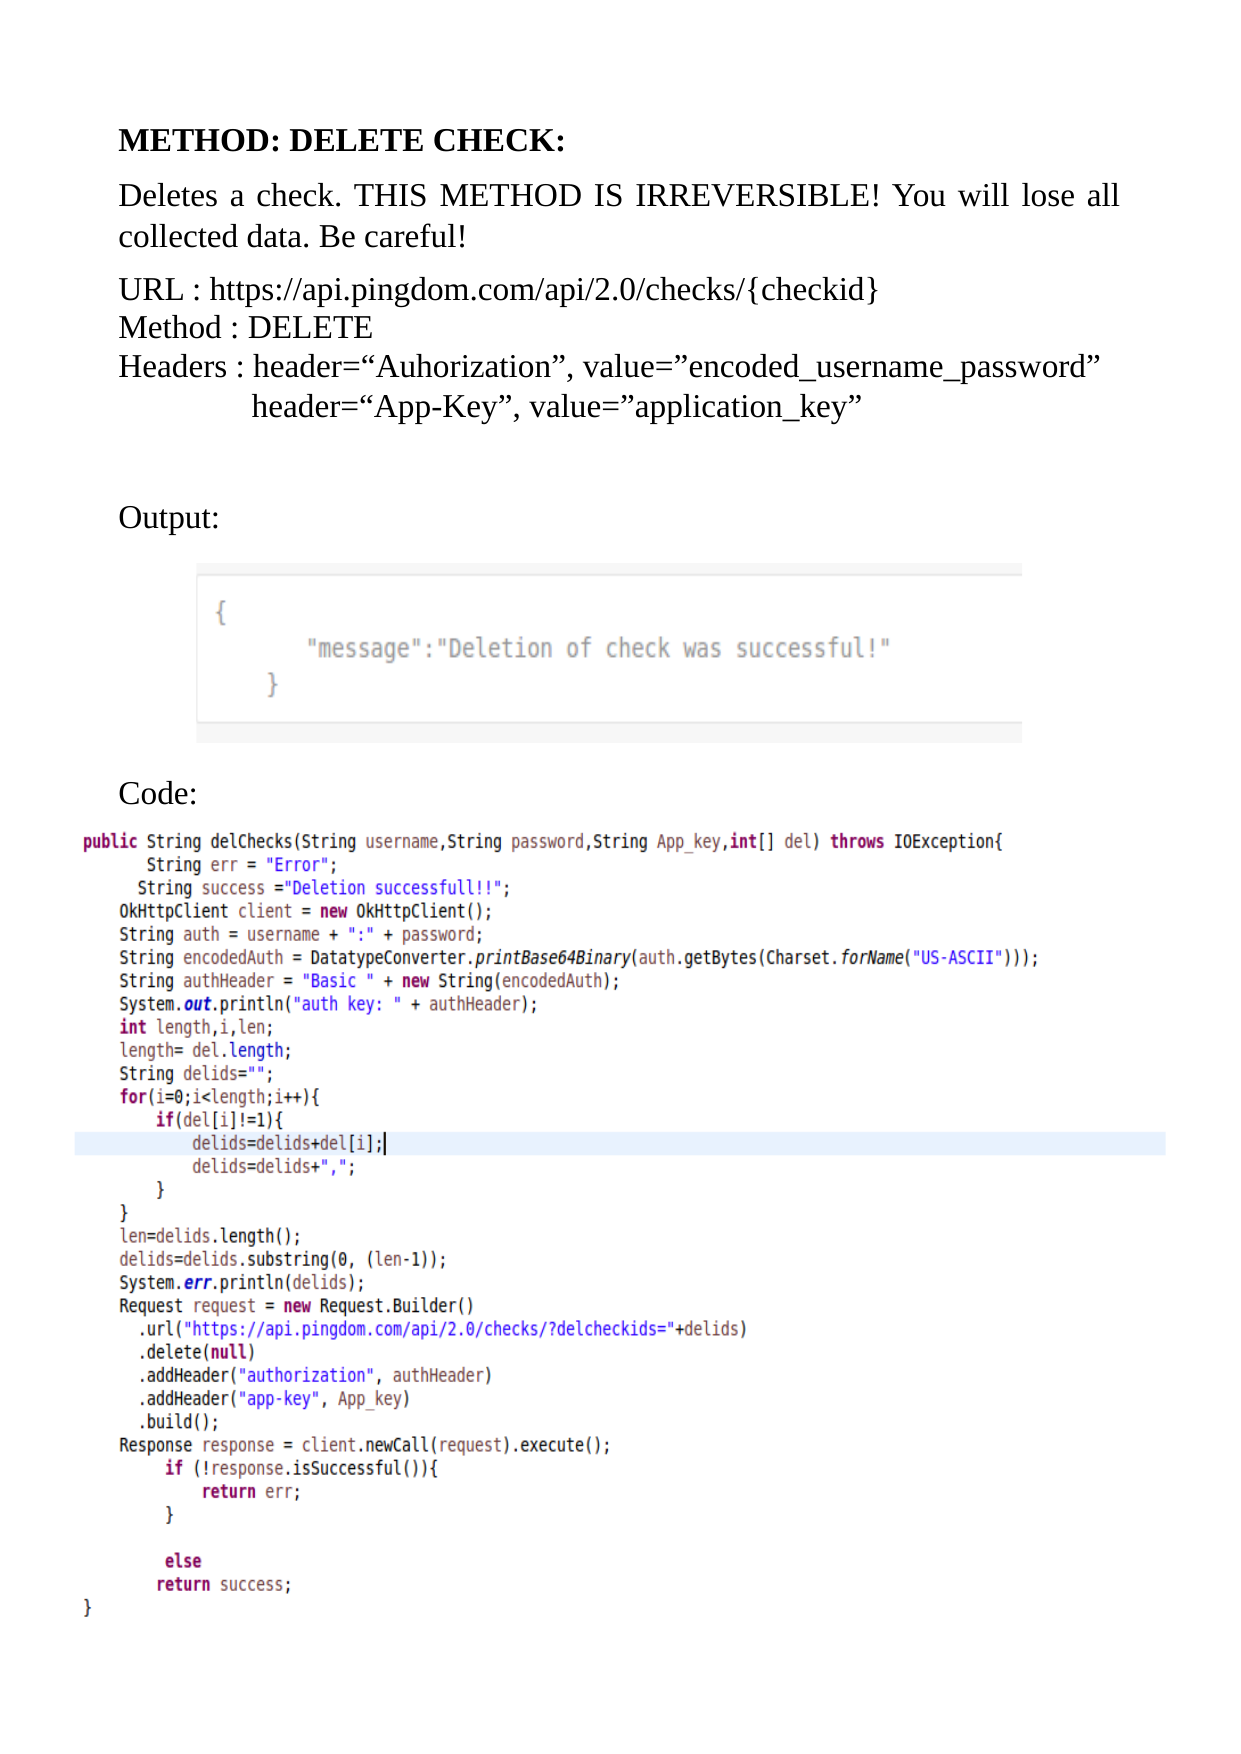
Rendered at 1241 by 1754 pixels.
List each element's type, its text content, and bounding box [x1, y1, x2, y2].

text Code: [118, 771, 1122, 811]
picture [74, 829, 1166, 1621]
text Headers : header=“Auhorization”, value=”encoded_username_password” [118, 346, 1122, 384]
text header=“App-Key”, value=”application_key” [118, 384, 1122, 425]
picture [196, 563, 1023, 743]
text Deletes a check. THIS METHOD IS IRREVERSIBLE! You will lose all collected data. Be careful! [118, 173, 1122, 254]
text URL : https://api.pingdom.com/api/2.0/checks/{checkid} [118, 269, 1122, 307]
text Method : DELETE [118, 307, 1122, 346]
subtitle METHOD: DELETE CHECK: [118, 118, 1122, 159]
text Output: [118, 494, 1122, 535]
